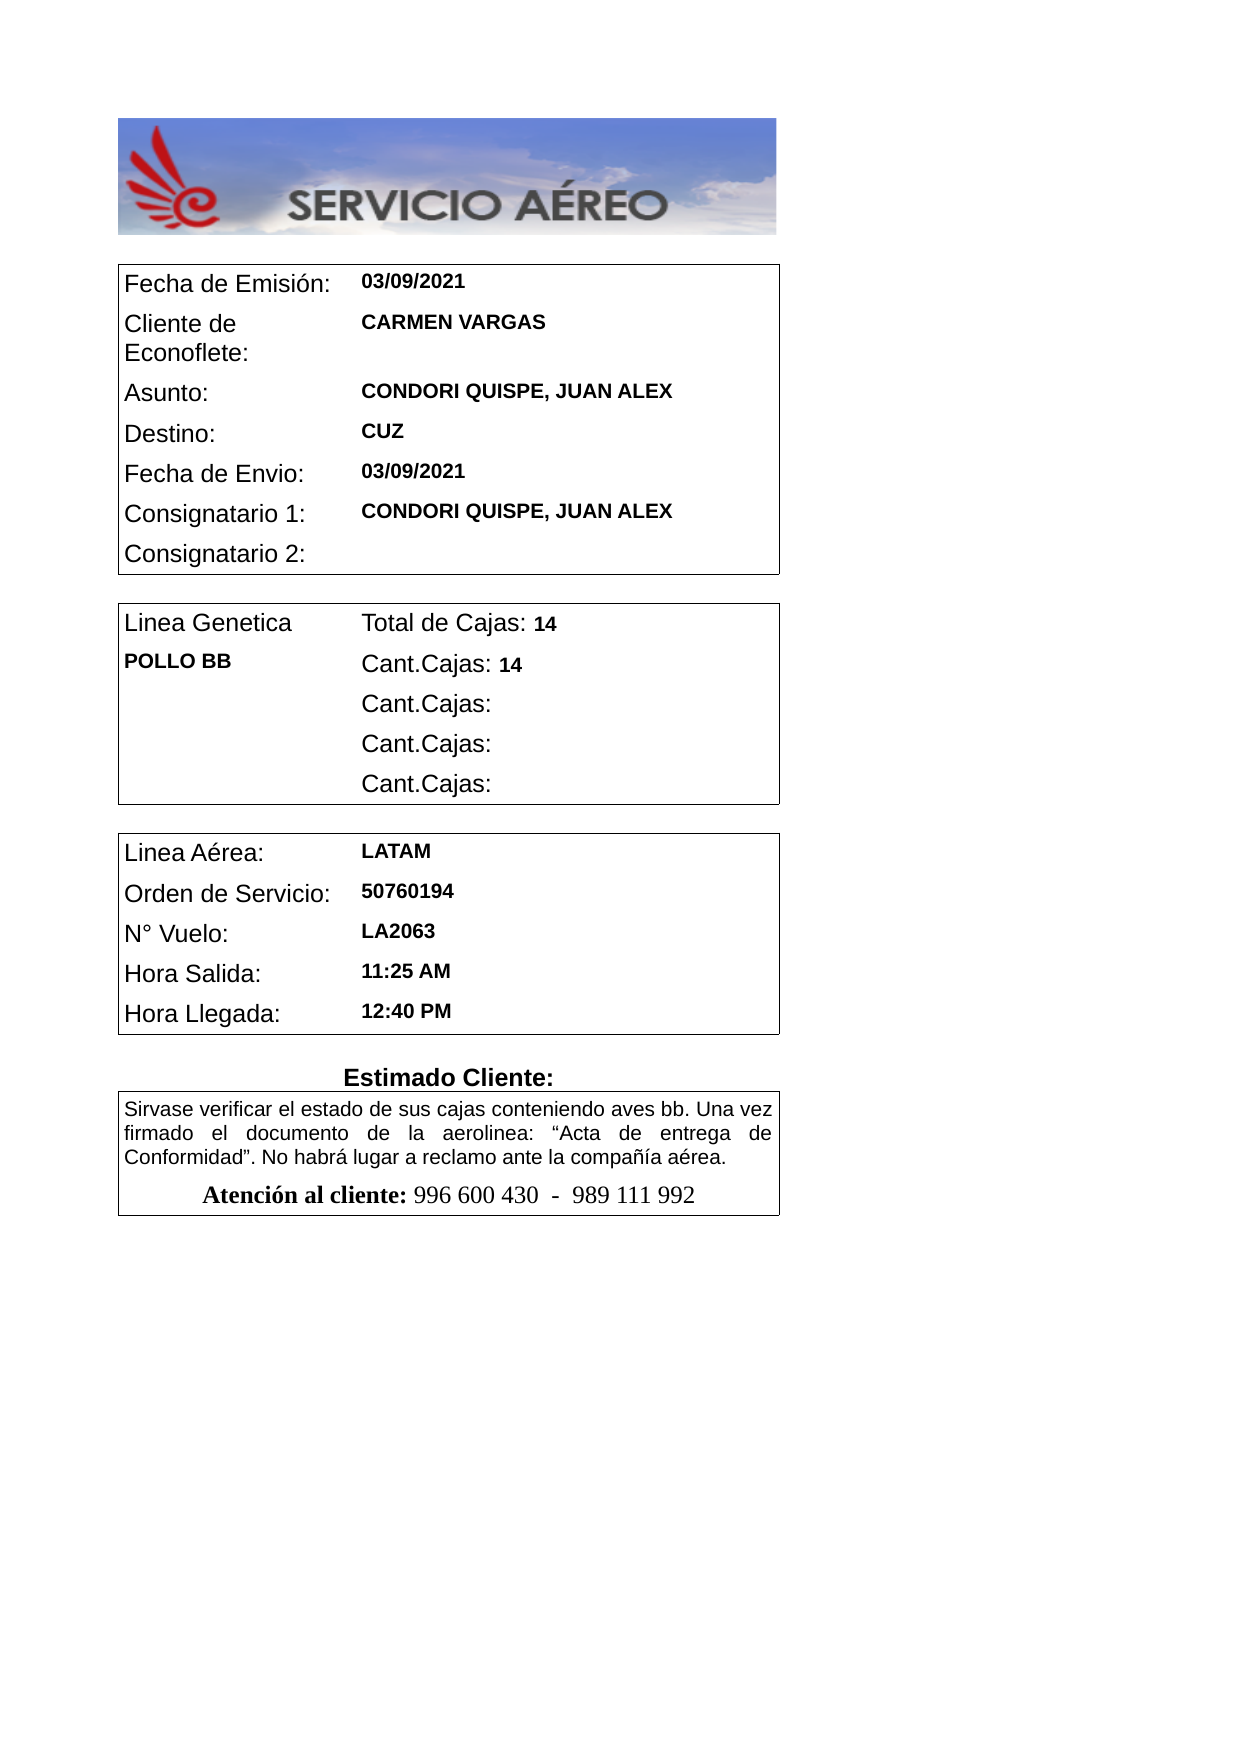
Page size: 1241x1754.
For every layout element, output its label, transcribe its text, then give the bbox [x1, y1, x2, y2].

table_cell [119, 764, 356, 804]
table_cell LA2063 [356, 913, 779, 953]
table_cell [356, 805, 779, 833]
table_cell [119, 723, 356, 763]
table_cell CARMEN VARGAS [356, 304, 779, 373]
table_cell Asunto: [119, 373, 356, 413]
table_cell Cant.Cajas: [356, 723, 779, 763]
table_cell Cant.Cajas: 14 [356, 643, 779, 683]
table_cell Linea Genetica [119, 604, 356, 643]
table_cell Hora Salida: [119, 953, 356, 993]
table_cell Linea Aérea: [119, 834, 356, 873]
table_cell Cant.Cajas: [356, 683, 779, 723]
picture [118, 118, 777, 235]
table_cell Fecha de Envio: [119, 453, 356, 493]
table_cell Cant.Cajas: [356, 764, 779, 804]
table_cell [118, 575, 356, 603]
table_cell Sirvase verificar el estado de sus cajas conteniendo aves bb. Una vez firmado el documento de la aerolinea: “Acta de entrega de Conformidad”. No habrá lugar a reclamo ante la compañía aérea. [119, 1092, 779, 1175]
table_cell LATAM [356, 834, 779, 873]
table_cell CONDORI QUISPE, JUAN ALEX [356, 493, 779, 533]
table_cell Total de Cajas: 14 [356, 604, 779, 643]
table_cell Estimado Cliente: [118, 1035, 779, 1091]
table_cell POLLO BB [119, 643, 356, 683]
table_cell Destino: [119, 413, 356, 453]
table_cell Hora Llegada: [119, 994, 356, 1034]
table_cell [119, 683, 356, 723]
table_header Fecha de Emisión: [119, 265, 356, 304]
table_cell [118, 805, 356, 833]
table_cell Cliente de Econoflete: [119, 304, 356, 373]
table_cell Atención al cliente: 996 600 430 - 989 111 992 [119, 1175, 779, 1215]
table_cell 11:25 AM [356, 953, 779, 993]
table_cell N° Vuelo: [119, 913, 356, 953]
table_cell 12:40 PM [356, 994, 779, 1034]
table_cell CONDORI QUISPE, JUAN ALEX [356, 373, 779, 413]
table_cell Consignatario 2: [119, 534, 356, 574]
table_cell Consignatario 1: [119, 493, 356, 533]
table_cell 03/09/2021 [356, 453, 779, 493]
table_cell [356, 575, 779, 603]
table_cell CUZ [356, 413, 779, 453]
table_cell Orden de Servicio: [119, 873, 356, 913]
table_cell 50760194 [356, 873, 779, 913]
table_cell [356, 534, 779, 574]
table_header 03/09/2021 [356, 265, 779, 304]
